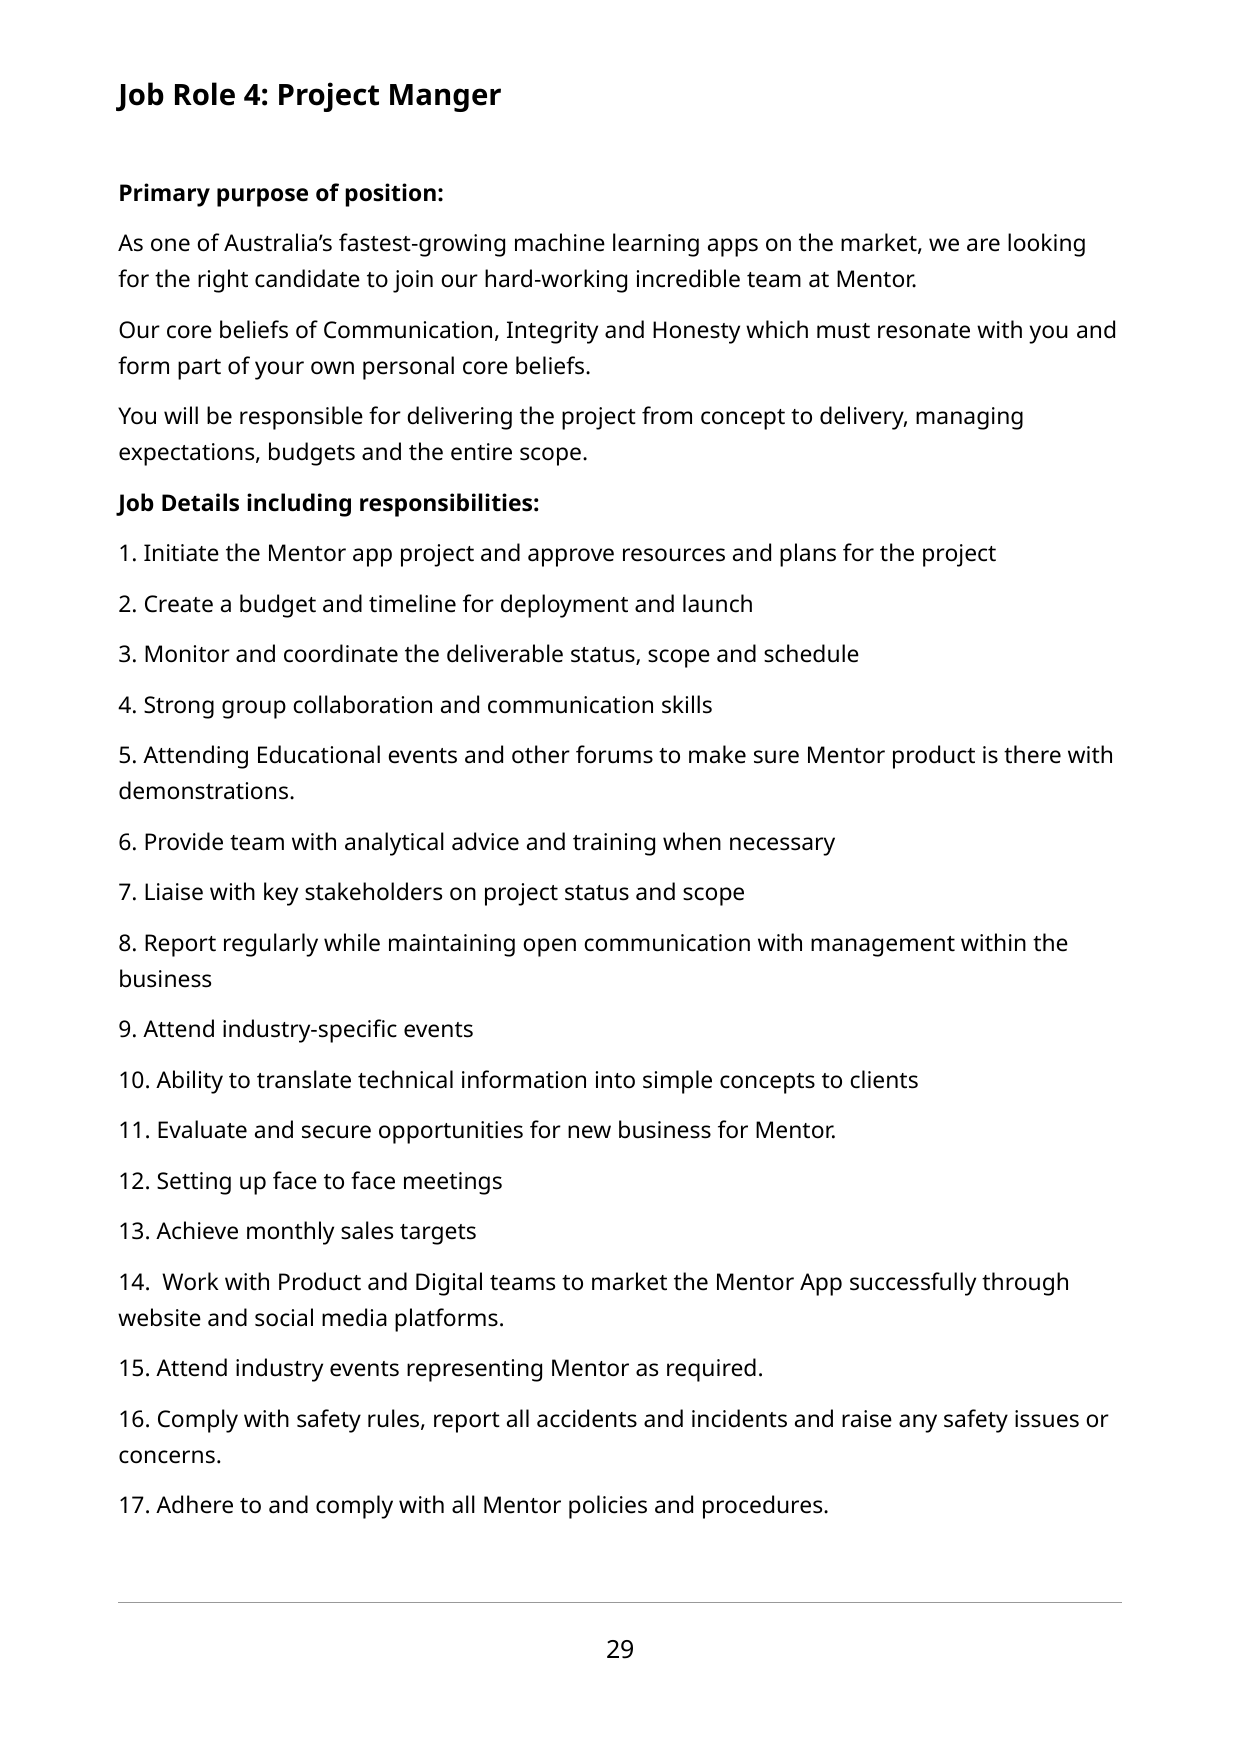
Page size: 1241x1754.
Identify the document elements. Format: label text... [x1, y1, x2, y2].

text 8. Report regularly while maintaining open communication with management within the business [118, 927, 1122, 994]
text 1. Initiate the Mentor app project and approve resources and plans for the project [118, 537, 1122, 568]
text 7. Liaise with key stakeholders on project status and scope [118, 876, 1122, 907]
text 6. Provide team with analytical advice and training when necessary [118, 826, 1122, 857]
text You will be responsible for delivering the project from concept to delivery, managing expectations, budgets and the entire scope. [118, 400, 1122, 467]
text As one of Australia’s fastest-growing machine learning apps on the market, we are looking for the right candidate to join our hard-working incredible team at Mentor. [118, 227, 1122, 294]
text 13. Achieve monthly sales targets [118, 1215, 1122, 1246]
text Job Details including responsibilities: [118, 487, 1122, 518]
text 9. Attend industry-specific events [118, 1013, 1122, 1044]
text 11. Evaluate and secure opportunities for new business for Mentor. [118, 1114, 1122, 1145]
text 3. Monitor and coordinate the deliverable status, scope and schedule [118, 638, 1122, 669]
text 16. Comply with safety rules, report all accidents and incidents and raise any safety issues or concerns. [118, 1403, 1122, 1470]
text 15. Attend industry events representing Mentor as required. [118, 1352, 1122, 1383]
text Our core beliefs of Communication, Integrity and Honesty which must resonate with you and form part of your own personal core beliefs. [118, 314, 1122, 381]
text 4. Strong group collaboration and communication skills [118, 689, 1122, 720]
text 2. Create a budget and timeline for deployment and launch [118, 588, 1122, 619]
text 10. Ability to translate technical information into simple concepts to clients [118, 1064, 1122, 1095]
text 17. Adhere to and comply with all Mentor policies and procedures. [118, 1489, 1122, 1520]
text 12. Setting up face to face meetings [118, 1165, 1122, 1196]
text Primary purpose of position: [118, 177, 1122, 208]
text 14. Work with Product and Digital teams to market the Mentor App successfully through website and social media platforms. [118, 1266, 1122, 1333]
subtitle Job Role 4: Project Manger [118, 74, 1122, 114]
text 5. Attending Educational events and other forums to make sure Mentor product is there with demonstrations. [118, 739, 1122, 806]
